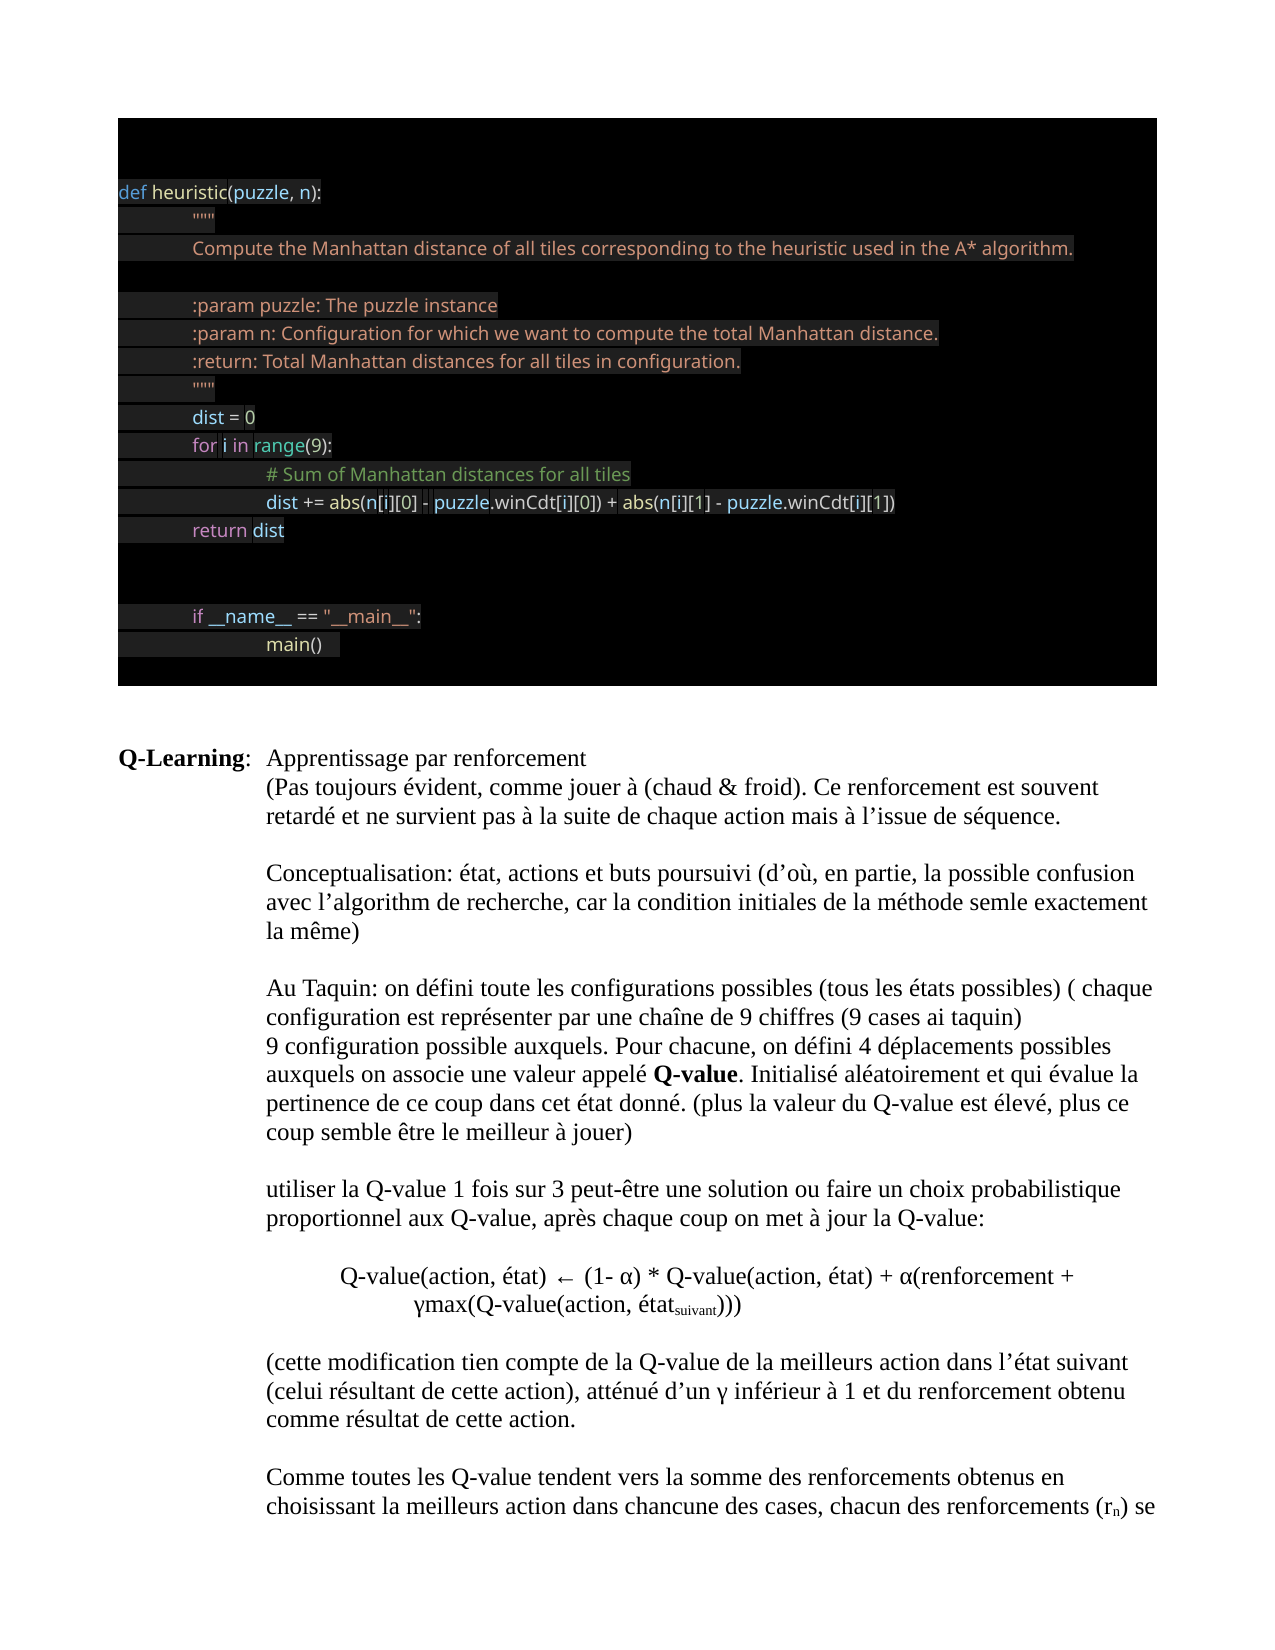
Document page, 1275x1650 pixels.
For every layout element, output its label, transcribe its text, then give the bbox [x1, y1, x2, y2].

text if __name__ == "__main__": [118, 601, 1157, 629]
text :param puzzle: The puzzle instance [118, 289, 1157, 318]
text """ [118, 374, 1157, 402]
text Conceptualisation: état, actions et buts poursuivi (d’où, en partie, la possible confusion avec l’algorithm de recherche, car la condition initiales de la méthode semle exactement la même) [118, 858, 1157, 944]
text utiliser la Q-value 1 fois sur 3 peut-être une solution ou faire un choix probabilistique proportionnel aux Q-value, après chaque coup on met à jour la Q-value: [118, 1174, 1157, 1232]
text Compute the Manhattan distance of all tiles corresponding to the heuristic used in the A* algorithm. [118, 233, 1157, 261]
text (cette modification tien compte de la Q-value de la meilleurs action dans l’état suivant (celui résultant de cette action), atténué d’un γ inférieur à 1 et du renforcement obtenu comme résultat de cette action. [118, 1347, 1157, 1433]
text dist += abs(n[i][0] - puzzle.winCdt[i][0]) + abs(n[i][1] - puzzle.winCdt[i][1]) [118, 486, 1157, 514]
text def heuristic(puzzle, n): [118, 176, 1157, 204]
text :return: Total Manhattan distances for all tiles in configuration. [118, 346, 1157, 374]
text (Pas toujours évident, comme jouer à (chaud & froid). Ce renforcement est souvent retardé et ne survient pas à la suite de chaque action mais à l’issue de séquence. [118, 772, 1157, 829]
text :param n: Configuration for which we want to compute the total Manhattan distance. [118, 318, 1157, 346]
text dist = 0 [118, 402, 1157, 430]
text Q-Learning: Apprentissage par renforcement [118, 743, 1157, 772]
text Au Taquin: on défini toute les configurations possibles (tous les états possibles) ( chaque configuration est représenter par une chaîne de 9 chiffres (9 cases ai taquin) [118, 973, 1157, 1031]
text main() [118, 629, 1157, 657]
text for i in range(9): [118, 430, 1157, 458]
text Q-value(action, état) ← (1- α) * Q-value(action, état) + α(renforcement + γmax(Q-value(action, étatsuivant))) [118, 1261, 1157, 1318]
text # Sum of Manhattan distances for all tiles [118, 458, 1157, 486]
text return dist [118, 514, 1157, 543]
text 9 configuration possible auxquels. Pour chacune, on défini 4 déplacements possibles auxquels on associe une valeur appelé Q-value. Initialisé aléatoirement et qui évalue la pertinence de ce coup dans cet état donné. (plus la valeur du Q-value est élevé, plus ce coup semble être le meilleur à jouer) [118, 1031, 1157, 1146]
text Comme toutes les Q-value tendent vers la somme des renforcements obtenus en choisissant la meilleurs action dans chancune des cases, chacun des renforcements (rn) se [118, 1462, 1157, 1519]
text """ [118, 204, 1157, 233]
